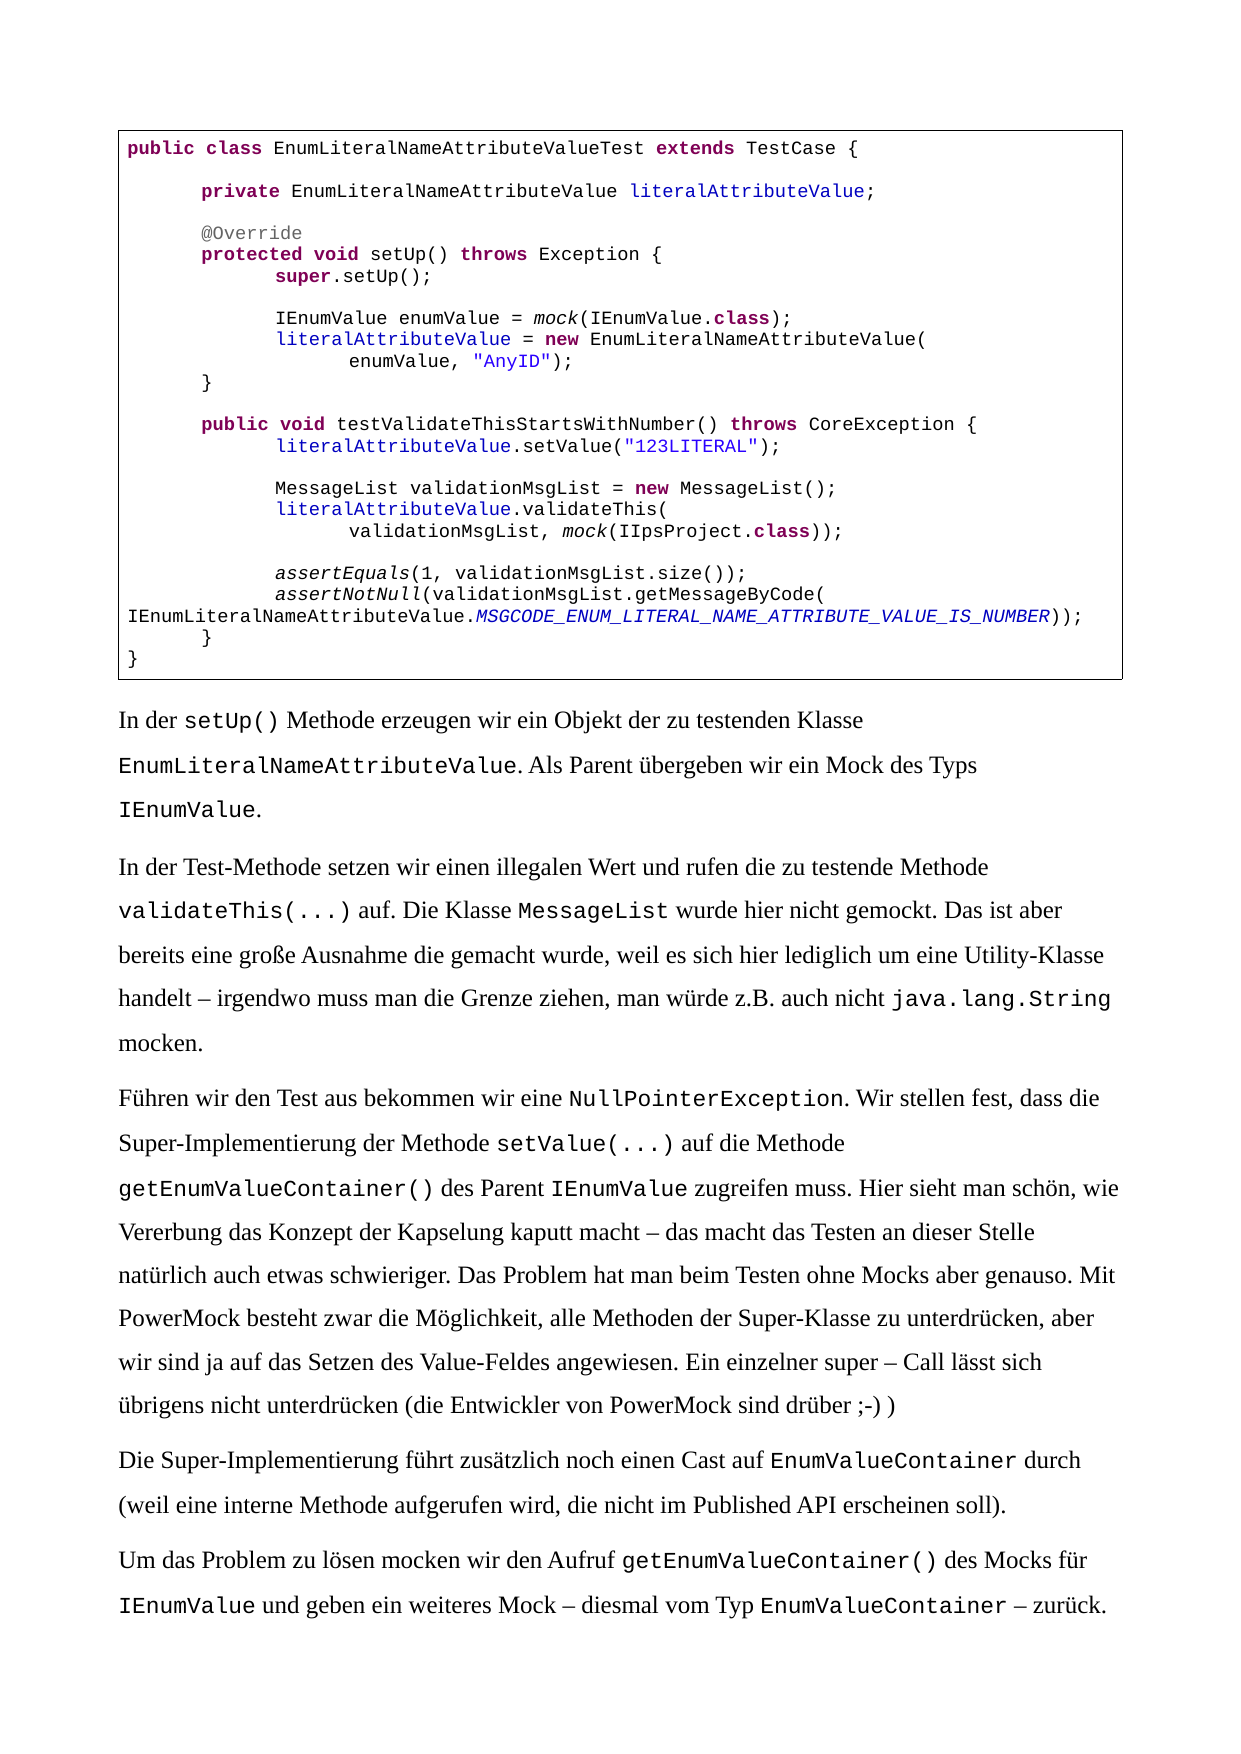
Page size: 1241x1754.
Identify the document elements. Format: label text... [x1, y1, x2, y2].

text literalAttributeValue = new EnumLiteralNameAttributeValue( enumValue, "AnyID"); [127, 330, 1113, 373]
text private EnumLiteralNameAttributeValue literalAttributeValue; [127, 181, 1113, 203]
text assertNotNull(validationMsgList.getMessageByCode( IEnumLiteralNameAttributeValue.MSGCODE_ENUM_LITERAL_NAME_ATTRIBUTE_VALUE_IS_NUMBER)); [127, 585, 1113, 628]
text literalAttributeValue.validateThis( validationMsgList, mock(IIpsProject.class)); [127, 500, 1113, 543]
text public void testValidateThisStartsWithNumber() throws CoreException { [127, 415, 1113, 436]
text [118, 118, 1122, 130]
text literalAttributeValue.setValue("123LITERAL"); [127, 436, 1113, 458]
text [119, 131, 1122, 679]
text assertEquals(1, validationMsgList.size()); [127, 564, 1113, 585]
text } [127, 649, 1113, 670]
text MessageList validationMsgList = new MessageList(); [127, 479, 1113, 500]
text public class EnumLiteralNameAttributeValueTest extends TestCase { [127, 139, 1113, 160]
text Die Super-Implementierung führt zusätzlich noch einen Cast auf EnumValueContainer durch (weil eine interne Methode aufgerufen wird, die nicht im Published API erscheinen soll). [118, 1445, 1122, 1519]
text super.setUp(); [127, 266, 1113, 288]
text Um das Problem zu lösen mocken wir den Aufruf getEnumValueContainer() des Mocks für IEnumValue und geben ein weiteres Mock – diesmal vom Typ EnumValueContainer – zurück. [118, 1546, 1122, 1620]
text In der Test-Methode setzen wir einen illegalen Wert und rufen die zu testende Methode validateThis(...) auf. Die Klasse MessageList wurde hier nicht gemockt. Das ist aber bereits eine große Ausnahme die gemacht wurde, weil es sich hier lediglich um eine Utility-Klasse handelt – irgendwo muss man die Grenze ziehen, man würde z.B. auch nicht java.lang.String mocken. [118, 852, 1122, 1057]
text In der setUp() Methode erzeugen wir ein Objekt der zu testenden Klasse EnumLiteralNameAttributeValue. Als Parent übergeben wir ein Mock des Typs IEnumValue. [118, 680, 1122, 825]
text protected void setUp() throws Exception { [127, 245, 1113, 266]
text IEnumValue enumValue = mock(IEnumValue.class); [127, 309, 1113, 330]
text @Override [127, 224, 1113, 245]
text Führen wir den Test aus bekommen wir eine NullPointerException. Wir stellen fest, dass die Super-Implementierung der Methode setValue(...) auf die Methode getEnumValueContainer() des Parent IEnumValue zugreifen muss. Hier sieht man schön, wie Vererbung das Konzept der Kapselung kaputt macht – das macht das Testen an dieser Stelle natürlich auch etwas schwieriger. Das Problem hat man beim Testen ohne Mocks aber genauso. Mit PowerMock besteht zwar die Möglichkeit, alle Methoden der Super-Klasse zu unterdrücken, aber wir sind ja auf das Setzen des Value-Feldes angewiesen. Ein einzelner super – Call lässt sich übrigens nicht unterdrücken (die Entwickler von PowerMock sind drüber ;-) ) [118, 1083, 1122, 1418]
text } [127, 628, 1113, 649]
text } [127, 373, 1113, 394]
